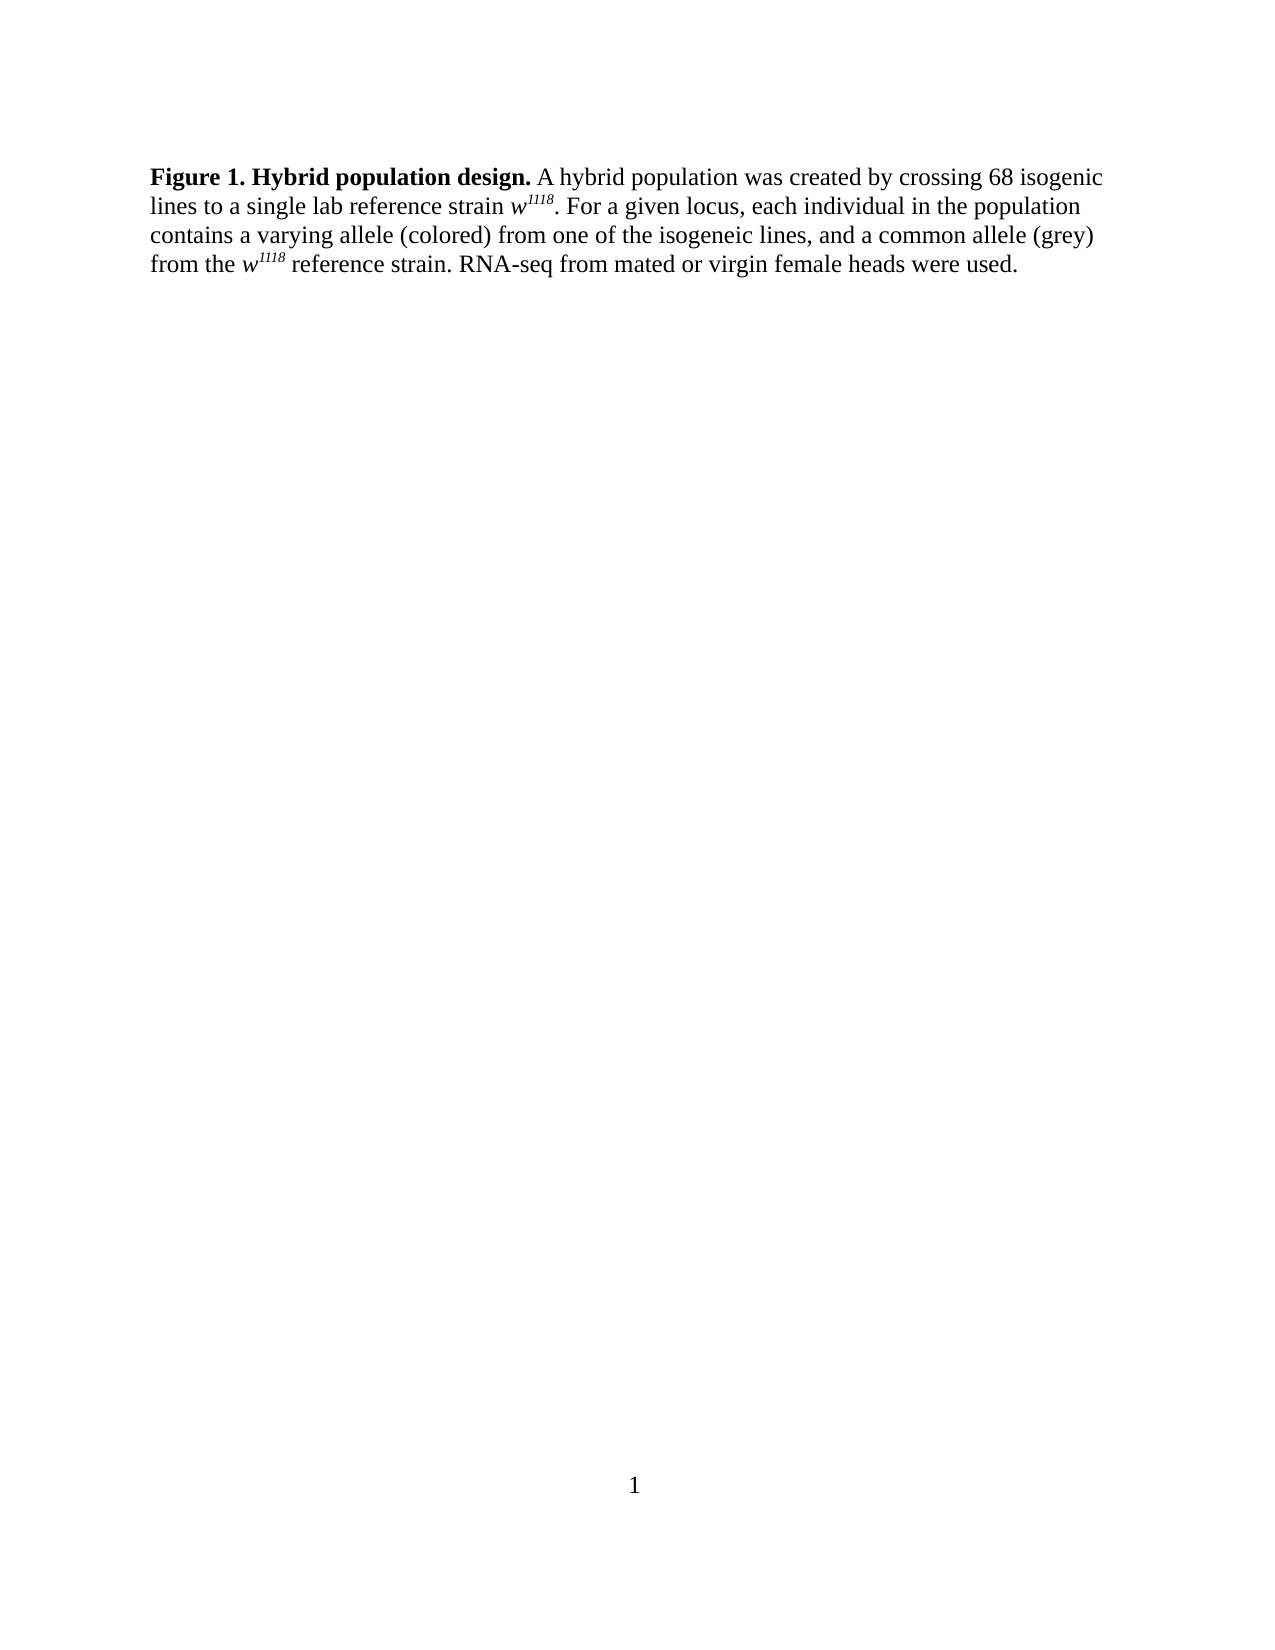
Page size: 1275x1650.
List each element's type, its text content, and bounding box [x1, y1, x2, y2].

text Figure 1. Hybrid population design. A hybrid population was created by crossing 68 isogenic lines to a single lab reference strain w1118. For a given locus, each individual in the population contains a varying allele (colored) from one of the isogeneic lines, and a common allele (grey) from the w1118 reference strain. RNA-seq from mated or virgin female heads were used. [150, 162, 1125, 277]
